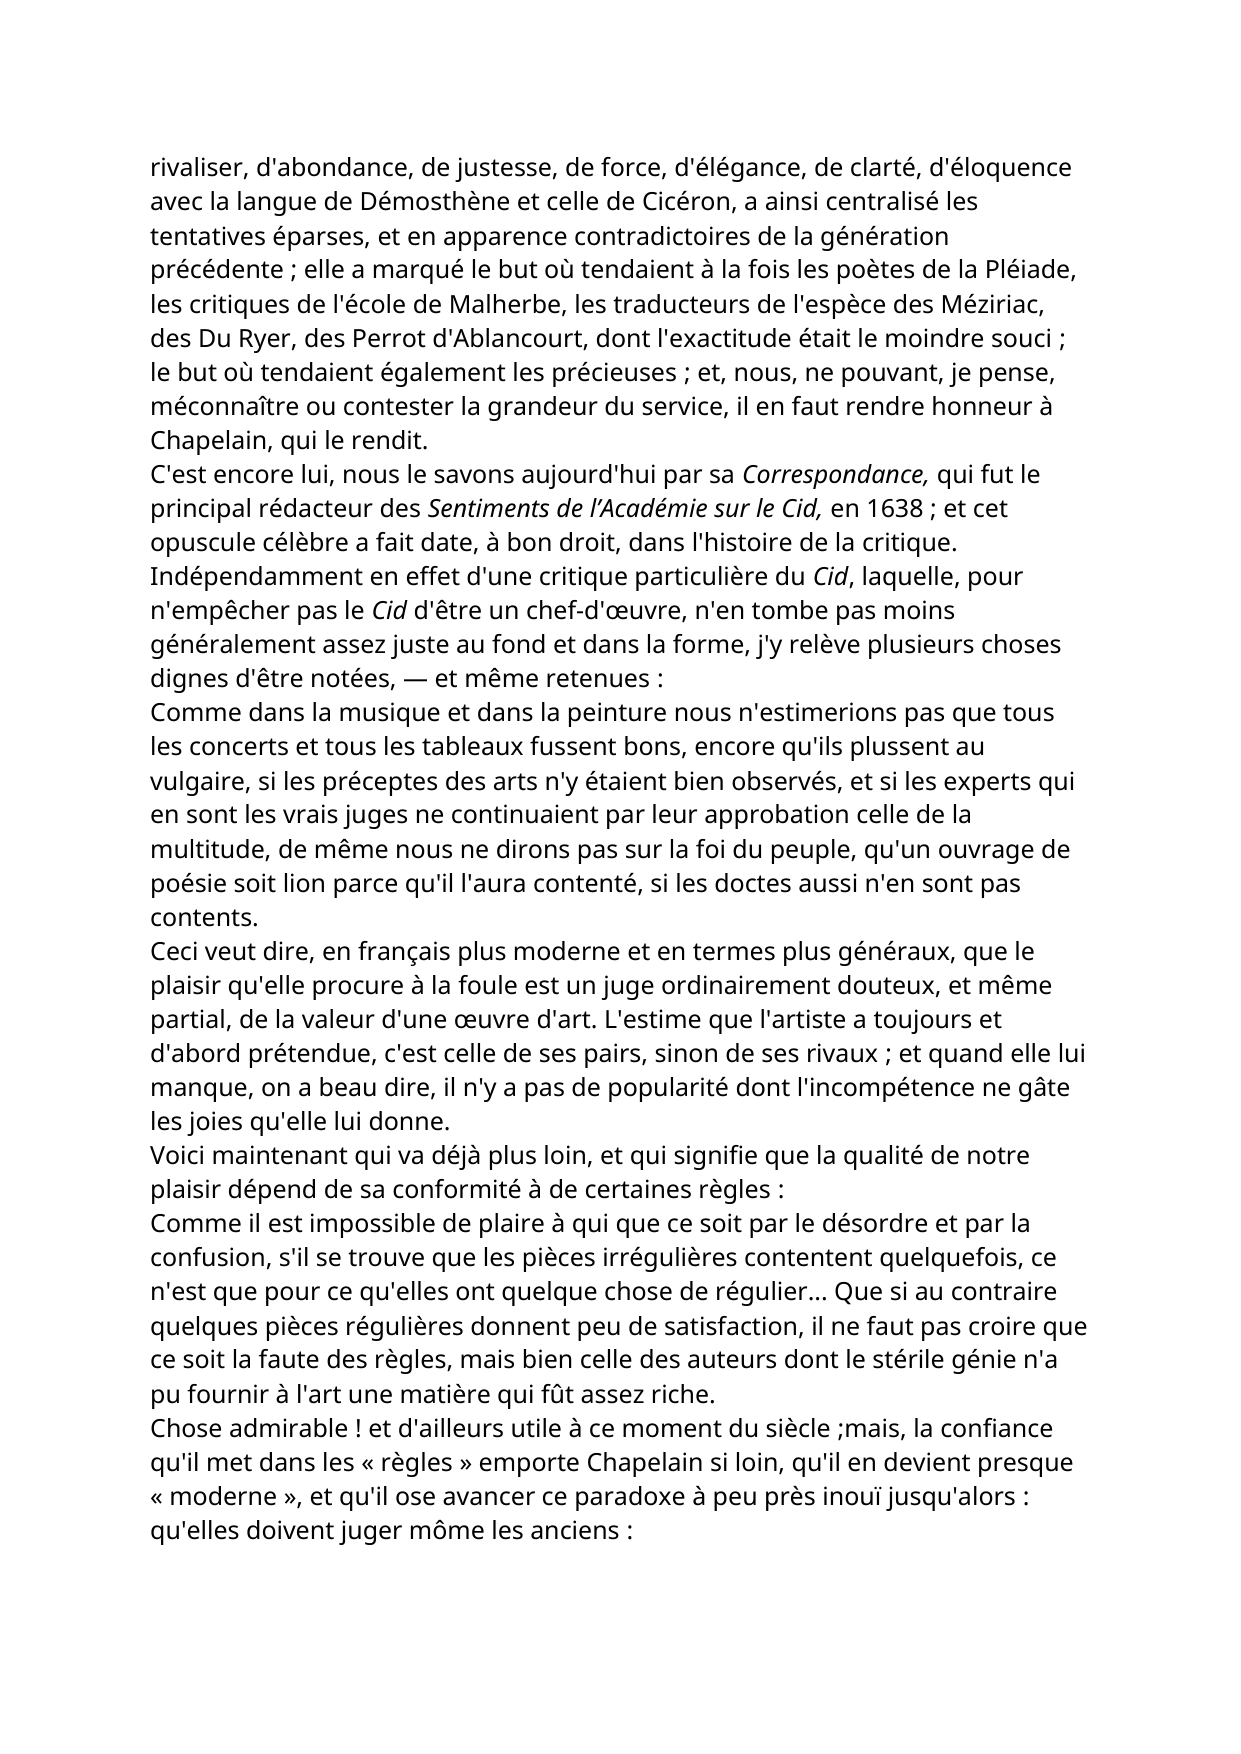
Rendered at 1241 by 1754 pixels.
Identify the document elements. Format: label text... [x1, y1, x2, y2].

text C'est encore lui, nous le savons aujourd'hui par sa Correspondance, qui fut le principal rédacteur des Sentiments de l’Académie sur le Cid, en 1638 ; et cet opuscule célèbre a fait date, à bon droit, dans l'histoire de la critique. Indépendamment en effet d'une critique particulière du Cid, laquelle, pour n'empêcher pas le Cid d'être un chef-d'œuvre, n'en tombe pas moins généralement assez juste au fond et dans la forme, j'y relève plusieurs choses dignes d'être notées, — et même retenues : [150, 457, 1091, 695]
text rivaliser, d'abondance, de justesse, de force, d'élégance, de clarté, d'éloquence avec la langue de Démosthène et celle de Cicéron, a ainsi centralisé les tentatives éparses, et en apparence contradictoires de la génération précédente ; elle a marqué le but où tendaient à la fois les poètes de la Pléiade, les critiques de l'école de Malherbe, les traducteurs de l'espèce des Méziriac, des Du Ryer, des Perrot d'Ablancourt, dont l'exactitude était le moindre souci ; le but où tendaient également les précieuses ; et, nous, ne pouvant, je pense, méconnaître ou contester la grandeur du service, il en faut rendre honneur à Chapelain, qui le rendit. [150, 150, 1091, 457]
text Comme dans la musique et dans la peinture nous n'estimerions pas que tous les concerts et tous les tableaux fussent bons, encore qu'ils plussent au vulgaire, si les préceptes des arts n'y étaient bien observés, et si les experts qui en sont les vrais juges ne continuaient par leur approbation celle de la multitude, de même nous ne dirons pas sur la foi du peuple, qu'un ouvrage de poésie soit lion parce qu'il l'aura contenté, si les doctes aussi n'en sont pas contents. [150, 695, 1091, 933]
text Ceci veut dire, en français plus moderne et en termes plus généraux, que le plaisir qu'elle procure à la foule est un juge ordinairement douteux, et même partial, de la valeur d'une œuvre d'art. L'estime que l'artiste a toujours et d'abord prétendue, c'est celle de ses pairs, sinon de ses rivaux ; et quand elle lui manque, on a beau dire, il n'y a pas de popularité dont l'incompétence ne gâte les joies qu'elle lui donne. [150, 933, 1091, 1138]
text Voici maintenant qui va déjà plus loin, et qui signifie que la qualité de notre plaisir dépend de sa conformité à de certaines règles : [150, 1138, 1091, 1206]
text Chose admirable ! et d'ailleurs utile à ce moment du siècle ;mais, la confiance qu'il met dans les « règles » emporte Chapelain si loin, qu'il en devient presque « moderne », et qu'il ose avancer ce paradoxe à peu près inouï jusqu'alors : qu'elles doivent juger môme les anciens : [150, 1410, 1091, 1547]
text Comme il est impossible de plaire à qui que ce soit par le désordre et par la confusion, s'il se trouve que les pièces irrégulières contentent quelquefois, ce n'est que pour ce qu'elles ont quelque chose de régulier... Que si au contraire quelques pièces régulières donnent peu de satisfaction, il ne faut pas croire que ce soit la faute des règles, mais bien celle des auteurs dont le stérile génie n'a pu fournir à l'art une matière qui fût assez riche. [150, 1206, 1091, 1410]
